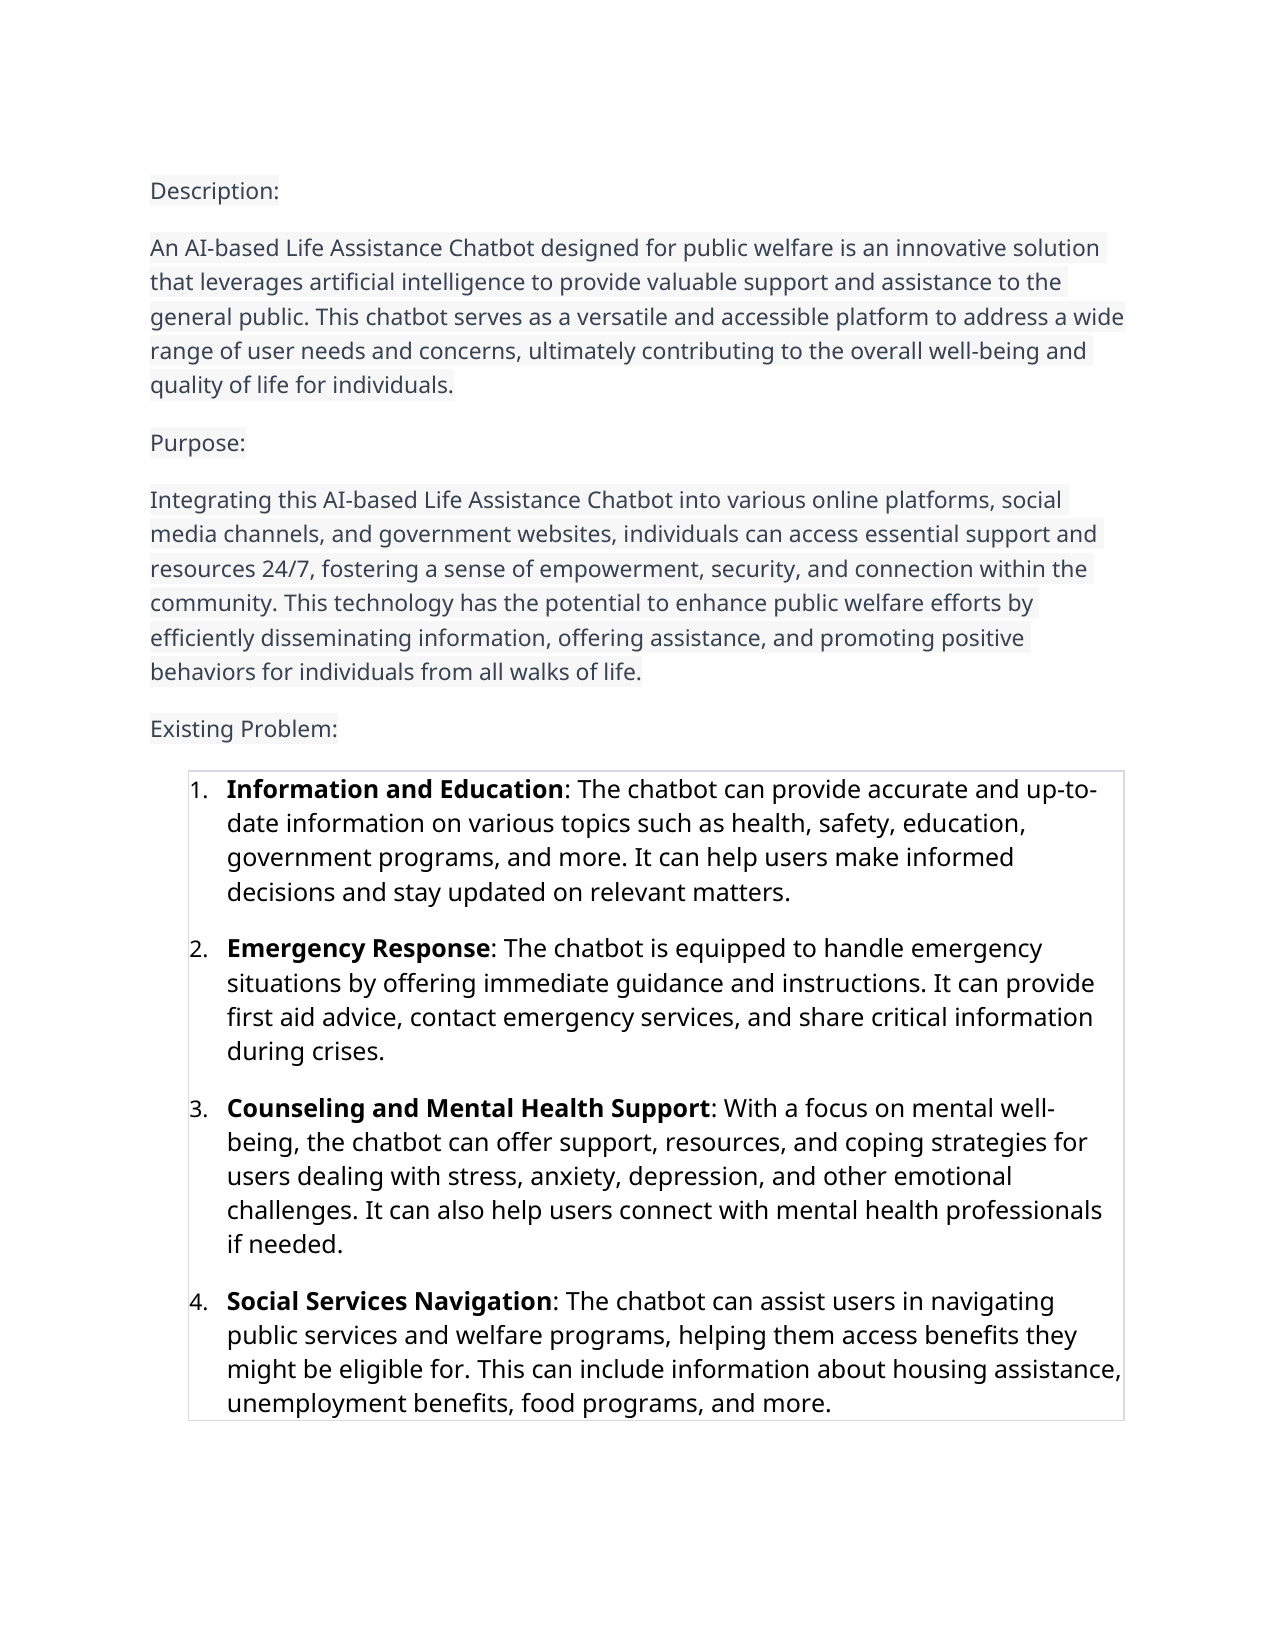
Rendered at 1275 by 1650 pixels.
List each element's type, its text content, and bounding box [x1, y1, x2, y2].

list Counseling and Mental Health Support: With a focus on mental well-being, the chatbot can offer support, resources, and coping strategies for users dealing with stress, anxiety, depression, and other emotional challenges. It can also help users connect with mental health professionals if needed. [189, 1089, 1123, 1261]
text Existing Problem: [150, 713, 1125, 744]
list Information and Education: The chatbot can provide accurate and up-to-date information on various topics such as health, safety, education, government programs, and more. It can help users make informed decisions and stay updated on relevant matters. [189, 772, 1123, 908]
text Purpose: [150, 427, 1125, 458]
text Integrating this AI-based Life Assistance Chatbot into various online platforms, social media channels, and government websites, individuals can access essential support and resources 24/7, fostering a sense of empowerment, security, and connection within the community. This technology has the potential to enhance public welfare efforts by efficiently disseminating information, offering assistance, and promoting positive behaviors for individuals from all walks of life. [150, 484, 1125, 687]
list Emergency Response: The chatbot is equipped to handle emergency situations by offering immediate guidance and instructions. It can provide first aid advice, contact emergency services, and share critical information during crises. [189, 929, 1123, 1067]
text An AI-based Life Assistance Chatbot designed for public welfare is an innovative solution that leverages artificial intelligence to provide valuable support and assistance to the general public. This chatbot serves as a versatile and accessible platform to address a wide range of user needs and concerns, ultimately contributing to the overall well-being and quality of life for individuals. [150, 232, 1125, 401]
text Description: [150, 174, 1125, 206]
list Social Services Navigation: The chatbot can assist users in navigating public services and welfare programs, helping them access benefits they might be eligible for. This can include information about housing assistance, unemployment benefits, food programs, and more. [189, 1282, 1123, 1420]
